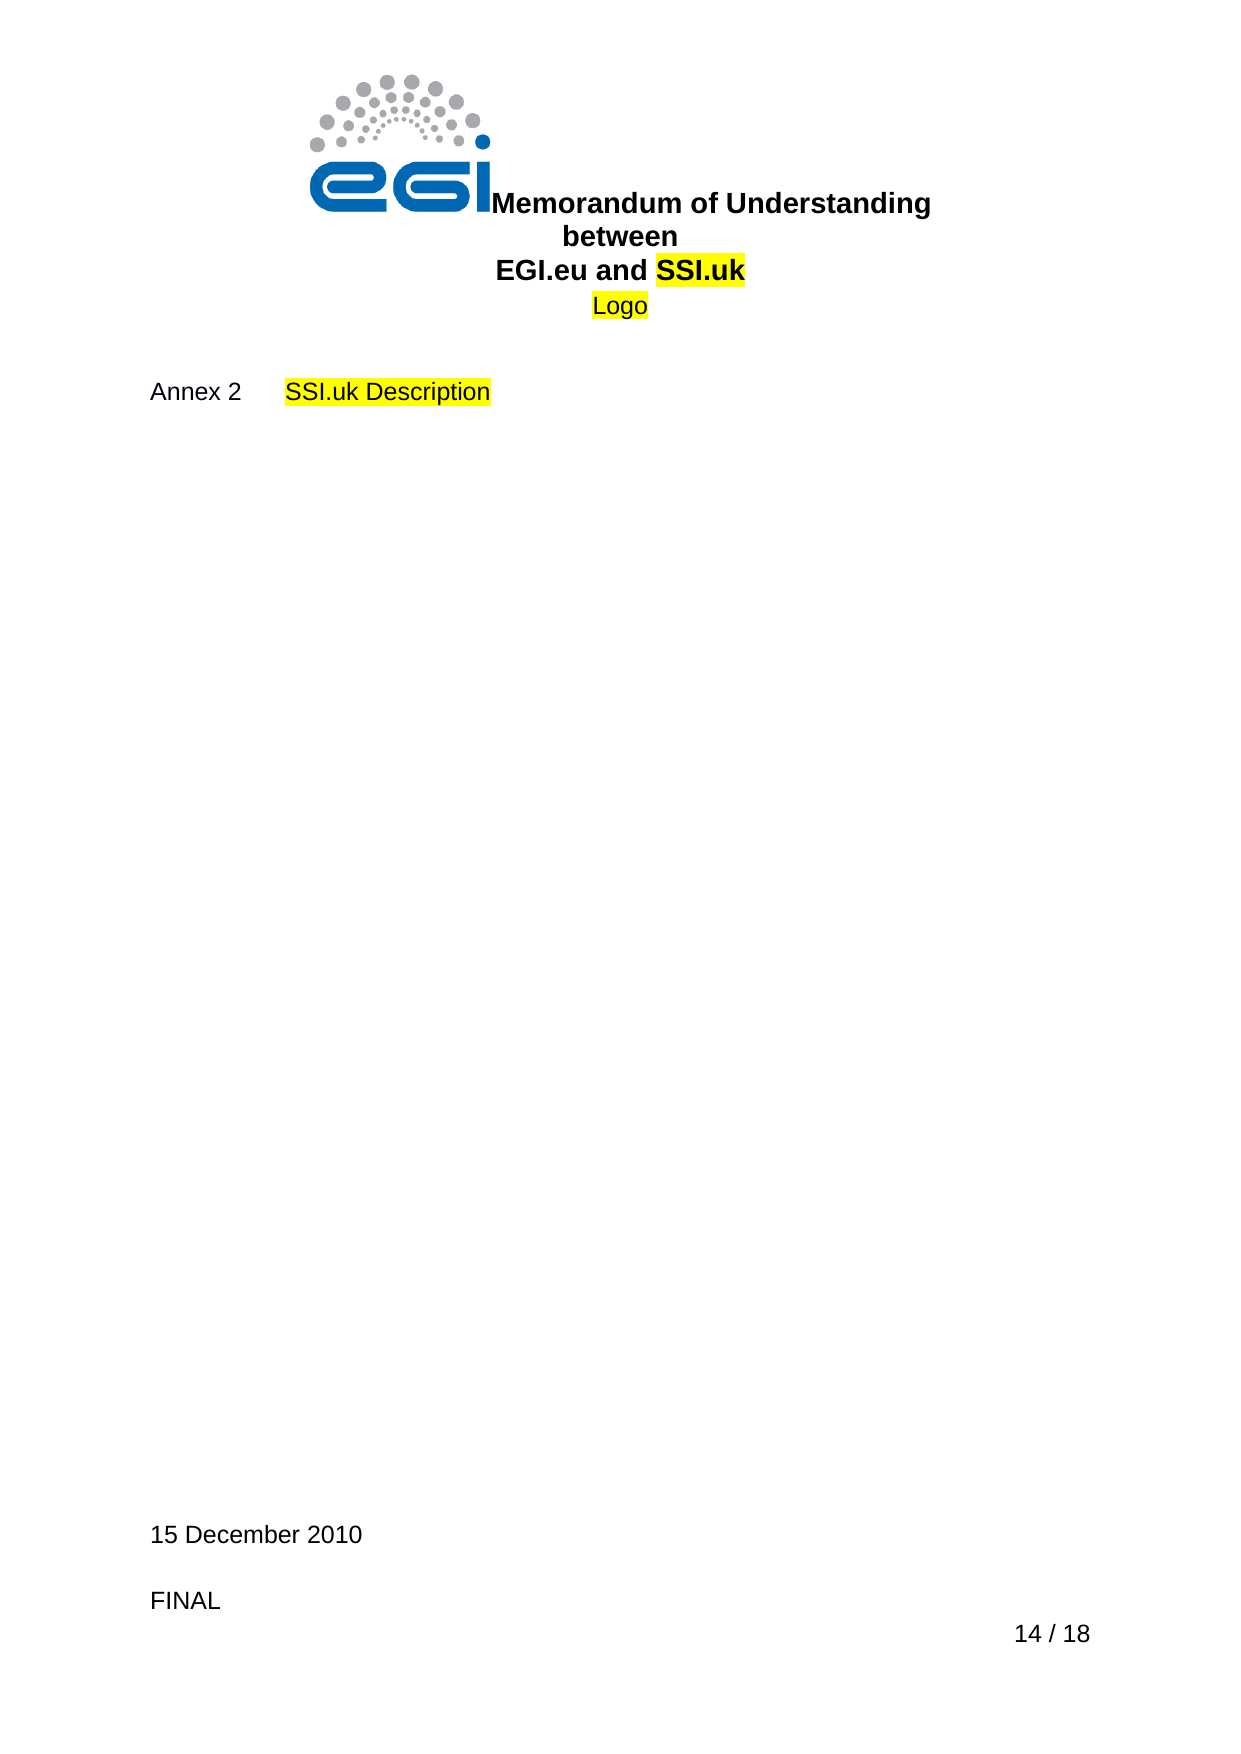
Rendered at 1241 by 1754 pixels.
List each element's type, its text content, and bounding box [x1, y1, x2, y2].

picture [308, 73, 492, 214]
subtitle SSI.uk Description [150, 377, 1090, 406]
